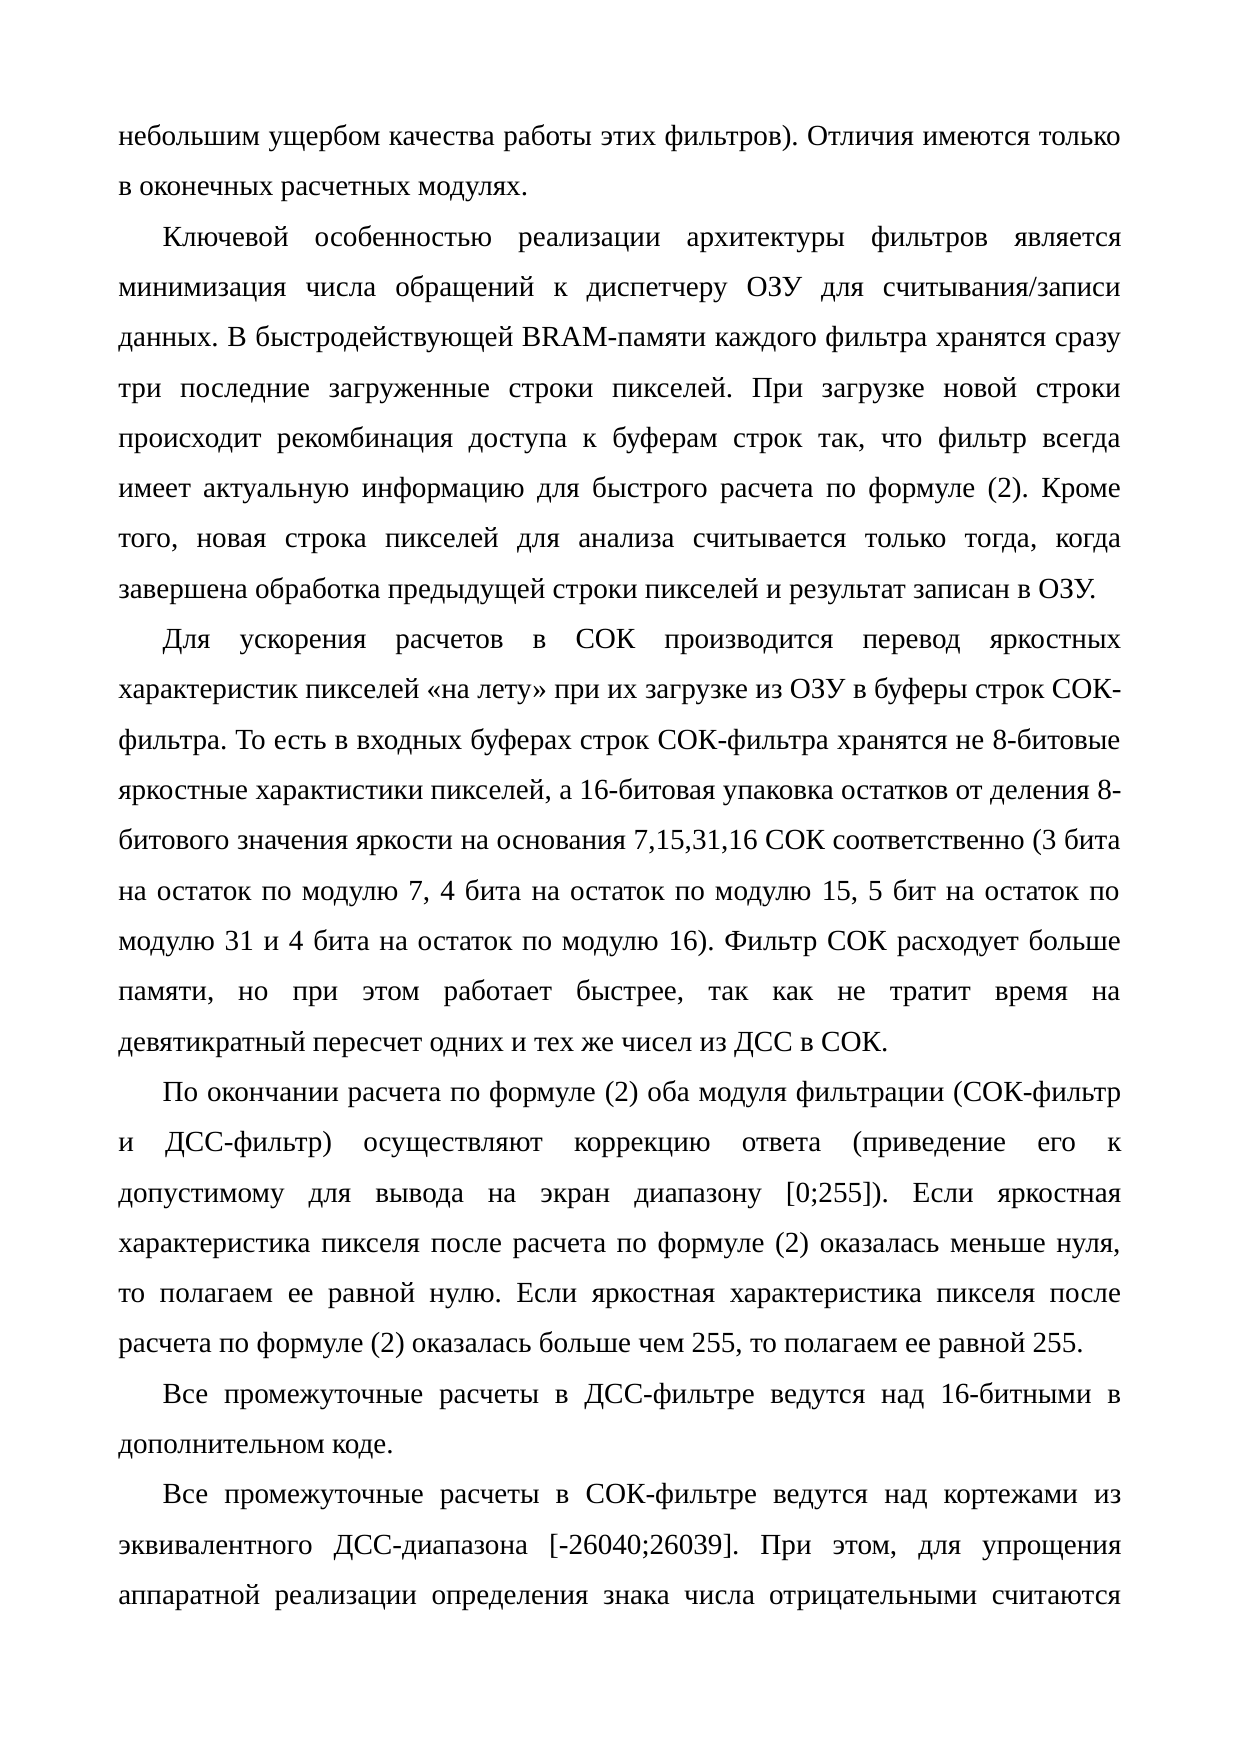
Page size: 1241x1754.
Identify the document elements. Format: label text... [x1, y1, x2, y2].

text Все промежуточные расчеты в ДСС-фильтре ведутся над 16-битными в дополнительном коде. [118, 1376, 1122, 1460]
text Все промежуточные расчеты в СОК-фильтре ведутся над кортежами из эквивалентного ДСС-диапазона [-26040;26039]. При этом, для упрощения аппаратной реализации определения знака числа отрицательными считаются [118, 1477, 1122, 1611]
text Для ускорения расчетов в СОК производится перевод яркостных характеристик пикселей «на лету» при их загрузке из ОЗУ в буферы строк СОК-фильтра. То есть в входных буферах строк СОК-фильтра хранятся не 8-битовые яркостные характистики пикселей, а 16-битовая упаковка остатков от деления 8-битового значения яркости на основания 7,15,31,16 СОК соответственно (3 бита на остаток по модулю 7, 4 бита на остаток по модулю 15, 5 бит на остаток по модулю 31 и 4 бита на остаток по модулю 16). Фильтр СОК расходует больше памяти, но при этом работает быстрее, так как не тратит время на девятикратный пересчет одних и тех же чисел из ДСС в СОК. [118, 621, 1122, 1057]
text По окончании расчета по формуле (2) оба модуля фильтрации (СОК-фильтр и ДСС-фильтр) осуществляют коррекцию ответа (приведение его к допустимому для вывода на экран диапазону [0;255]). Если яркостная характеристика пикселя после расчета по формуле (2) оказалась меньше нуля, то полагаем ее равной нулю. Если яркостная характеристика пикселя после расчета по формуле (2) оказалась больше чем 255, то полагаем ее равной 255. [118, 1074, 1122, 1359]
text Ключевой особенностью реализации архитектуры фильтров является минимизация числа обращений к диспетчеру ОЗУ для считывания/записи данных. В быстродействующей BRAM-памяти каждого фильтра хранятся сразу три последние загруженные строки пикселей. При загрузке новой строки происходит рекомбинация доступа к буферам строк так, что фильтр всегда имеет актуальную информацию для быстрого расчета по формуле (2). Кроме того, новая строка пикселей для анализа считывается только тогда, когда завершена обработка предыдущей строки пикселей и результат записан в ОЗУ. [118, 219, 1122, 604]
text небольшим ущербом качества работы этих фильтров). Отличия имеются только в оконечных расчетных модулях. [118, 118, 1122, 202]
